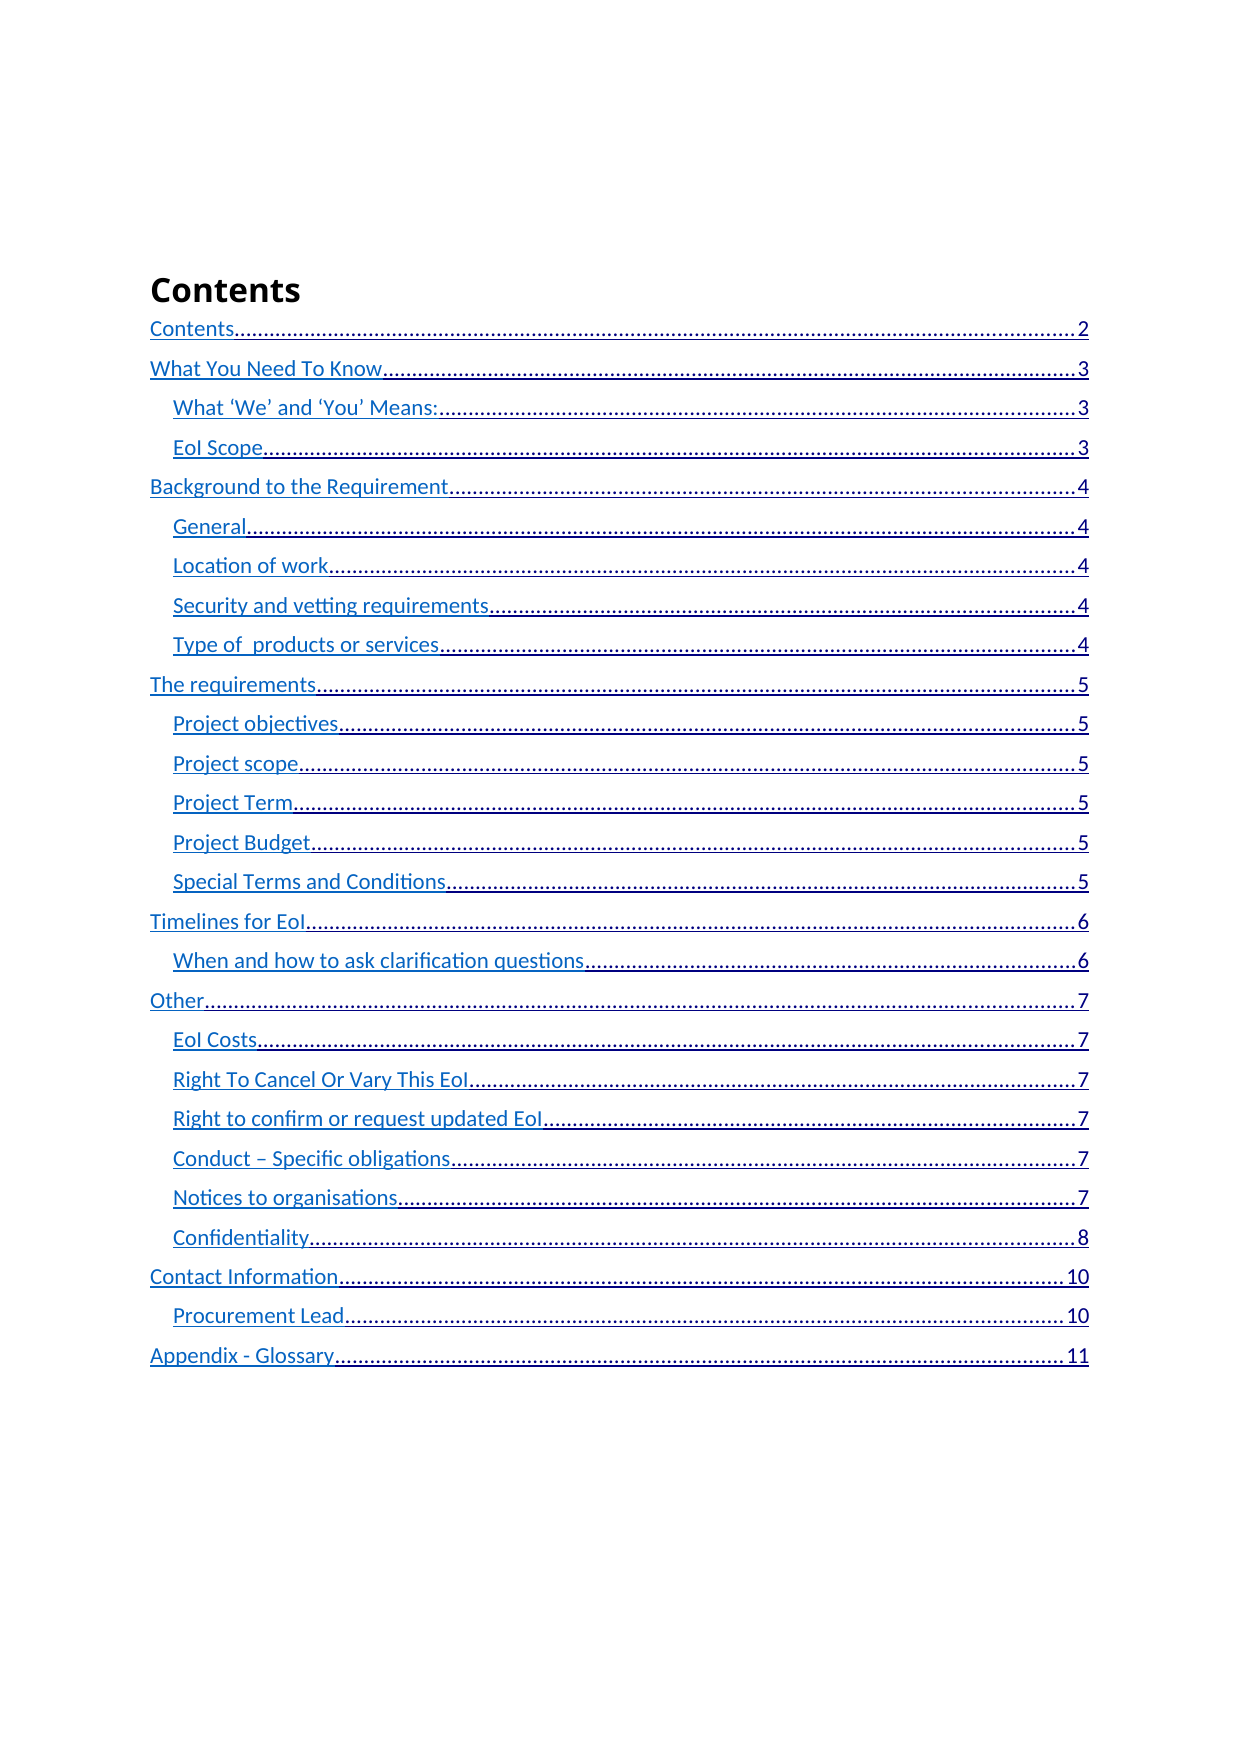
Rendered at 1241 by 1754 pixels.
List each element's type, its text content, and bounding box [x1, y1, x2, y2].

text Other 7 [150, 986, 1090, 1014]
text Contact Information 10 [150, 1262, 1090, 1290]
text Confidentiality 8 [173, 1223, 1090, 1251]
text What You Need To Know 3 [150, 354, 1090, 382]
text Contents 2 [150, 314, 1090, 343]
text Project Budget 5 [173, 828, 1090, 856]
text Security and vetting requirements 4 [173, 591, 1090, 619]
text Notices to organisations 7 [173, 1183, 1090, 1211]
text Type of products or services 4 [173, 630, 1090, 658]
text Right to confirm or request updated EoI 7 [173, 1104, 1090, 1132]
text Location of work 4 [173, 551, 1090, 579]
subtitle Contents [150, 266, 1090, 312]
text Appendix - Glossary 11 [150, 1341, 1090, 1369]
text Project Term 5 [173, 788, 1090, 816]
text Conduct – Specific obligations 7 [173, 1144, 1090, 1172]
text Project scope 5 [173, 749, 1090, 777]
text Timelines for EoI 6 [150, 907, 1090, 935]
text When and how to ask clarification questions 6 [173, 946, 1090, 974]
text The requirements 5 [150, 670, 1090, 698]
text EoI Scope 3 [173, 433, 1090, 461]
text EoI Costs 7 [173, 1025, 1090, 1053]
text What ‘We’ and ‘You’ Means: 3 [173, 393, 1090, 422]
text Background to the Requirement 4 [150, 472, 1090, 501]
text Project objectives 5 [173, 709, 1090, 737]
text Special Terms and Conditions 5 [173, 867, 1090, 895]
text Procurement Lead 10 [173, 1302, 1090, 1329]
text Right To Cancel Or Vary This EoI 7 [173, 1065, 1090, 1093]
text General 4 [173, 512, 1090, 540]
